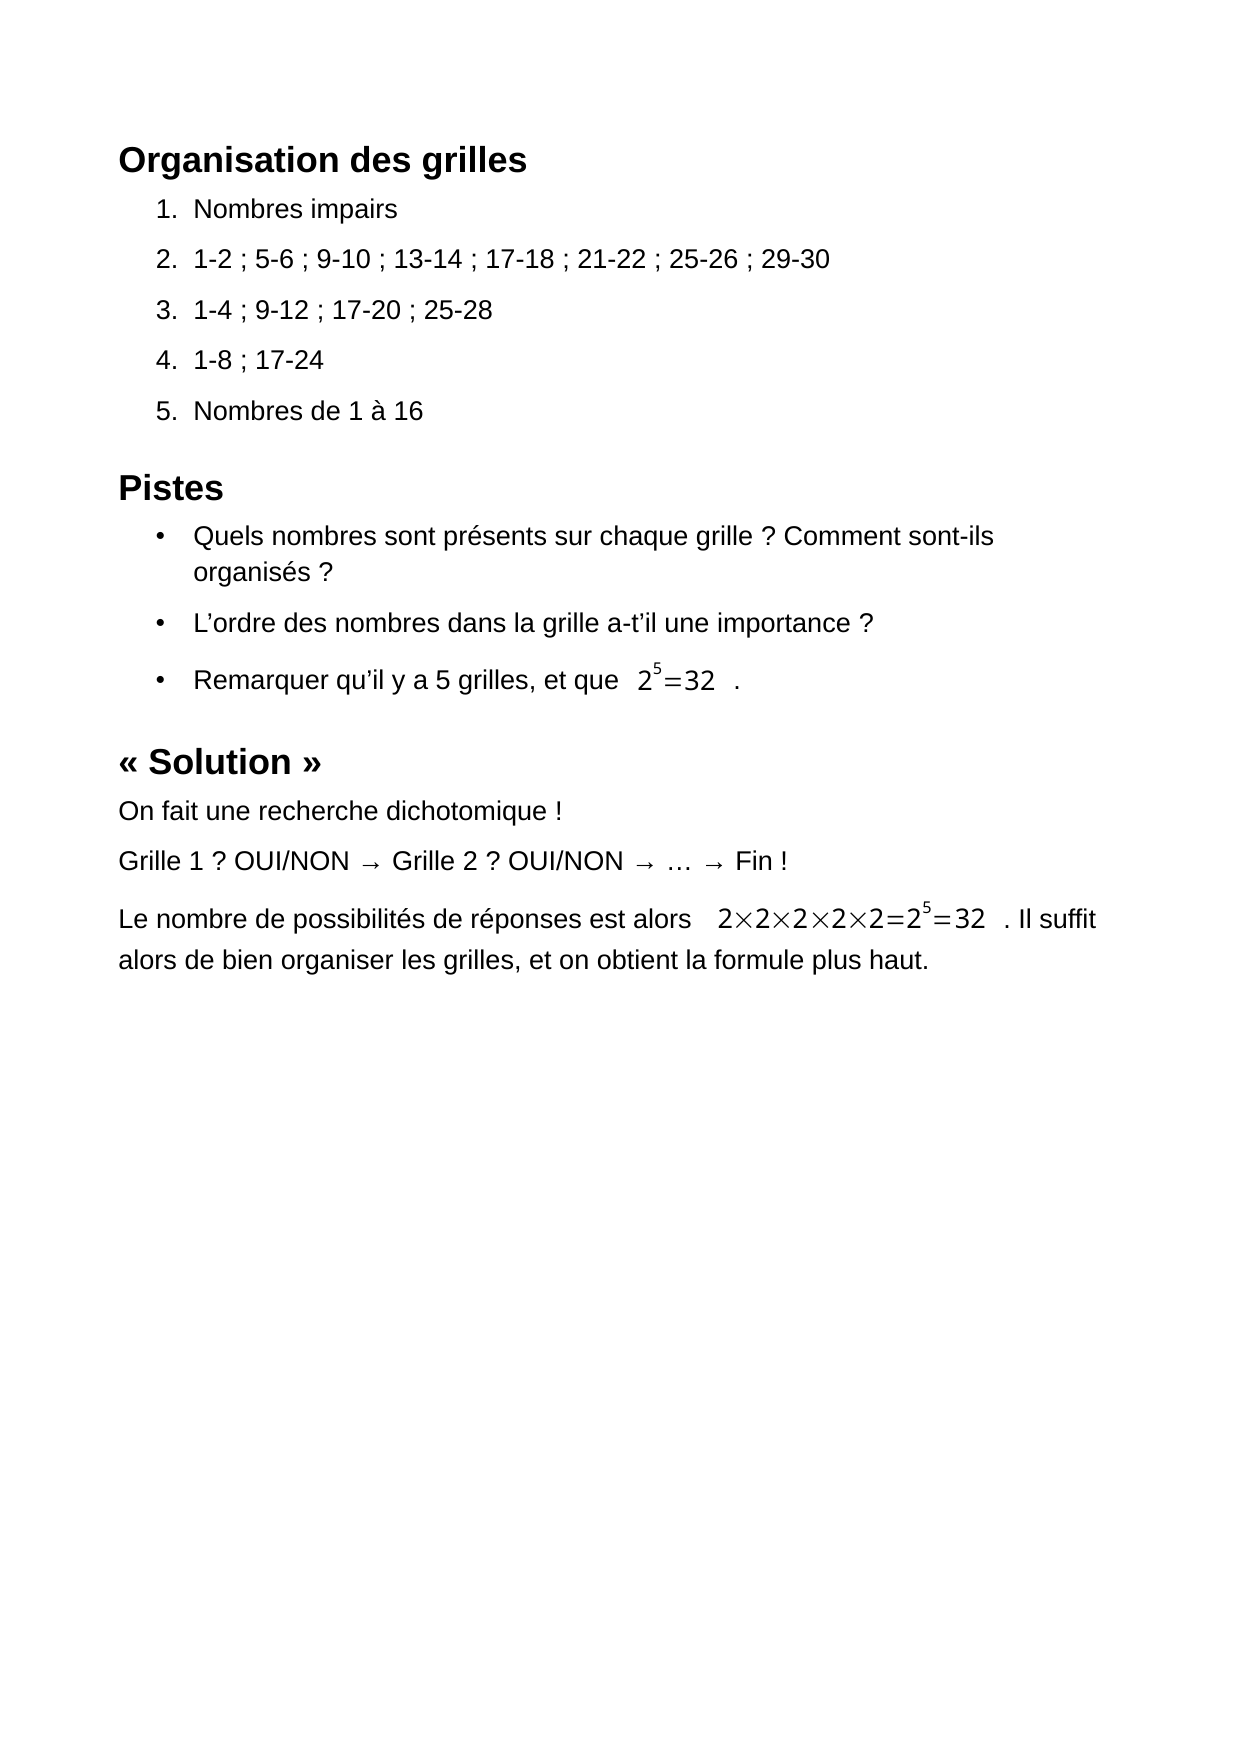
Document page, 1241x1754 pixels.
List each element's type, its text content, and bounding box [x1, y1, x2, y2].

list Nombres de 1 à 16 [156, 395, 1122, 426]
list L’ordre des nombres dans la grille a-t’il une importance ? [156, 607, 1122, 638]
list 1-8 ; 17-24 [156, 344, 1122, 376]
text On fait une recherche dichotomique ! [118, 795, 1122, 826]
subtitle Pistes [118, 466, 1122, 508]
list Nombres impairs [156, 193, 1122, 224]
list 1-4 ; 9-12 ; 17-20 ; 25-28 [156, 294, 1122, 325]
text Grille 1 ? OUI/NON → Grille 2 ? OUI/NON → … → Fin ! [118, 845, 1122, 877]
subtitle « Solution » [118, 741, 1122, 782]
text Le nombre de possibilités de réponses est alors . Il suffit alors de bien organiser les grilles, et on obtient la formule plus haut. [118, 896, 1122, 976]
subtitle Organisation des grilles [118, 139, 1122, 180]
list Remarquer qu’il y a 5 grilles, et que. [156, 657, 1122, 701]
list 1-2 ; 5-6 ; 9-10 ; 13-14 ; 17-18 ; 21-22 ; 25-26 ; 29-30 [156, 243, 1122, 274]
list Quels nombres sont présents sur chaque grille ? Comment sont-ils organisés ? [156, 520, 1122, 587]
